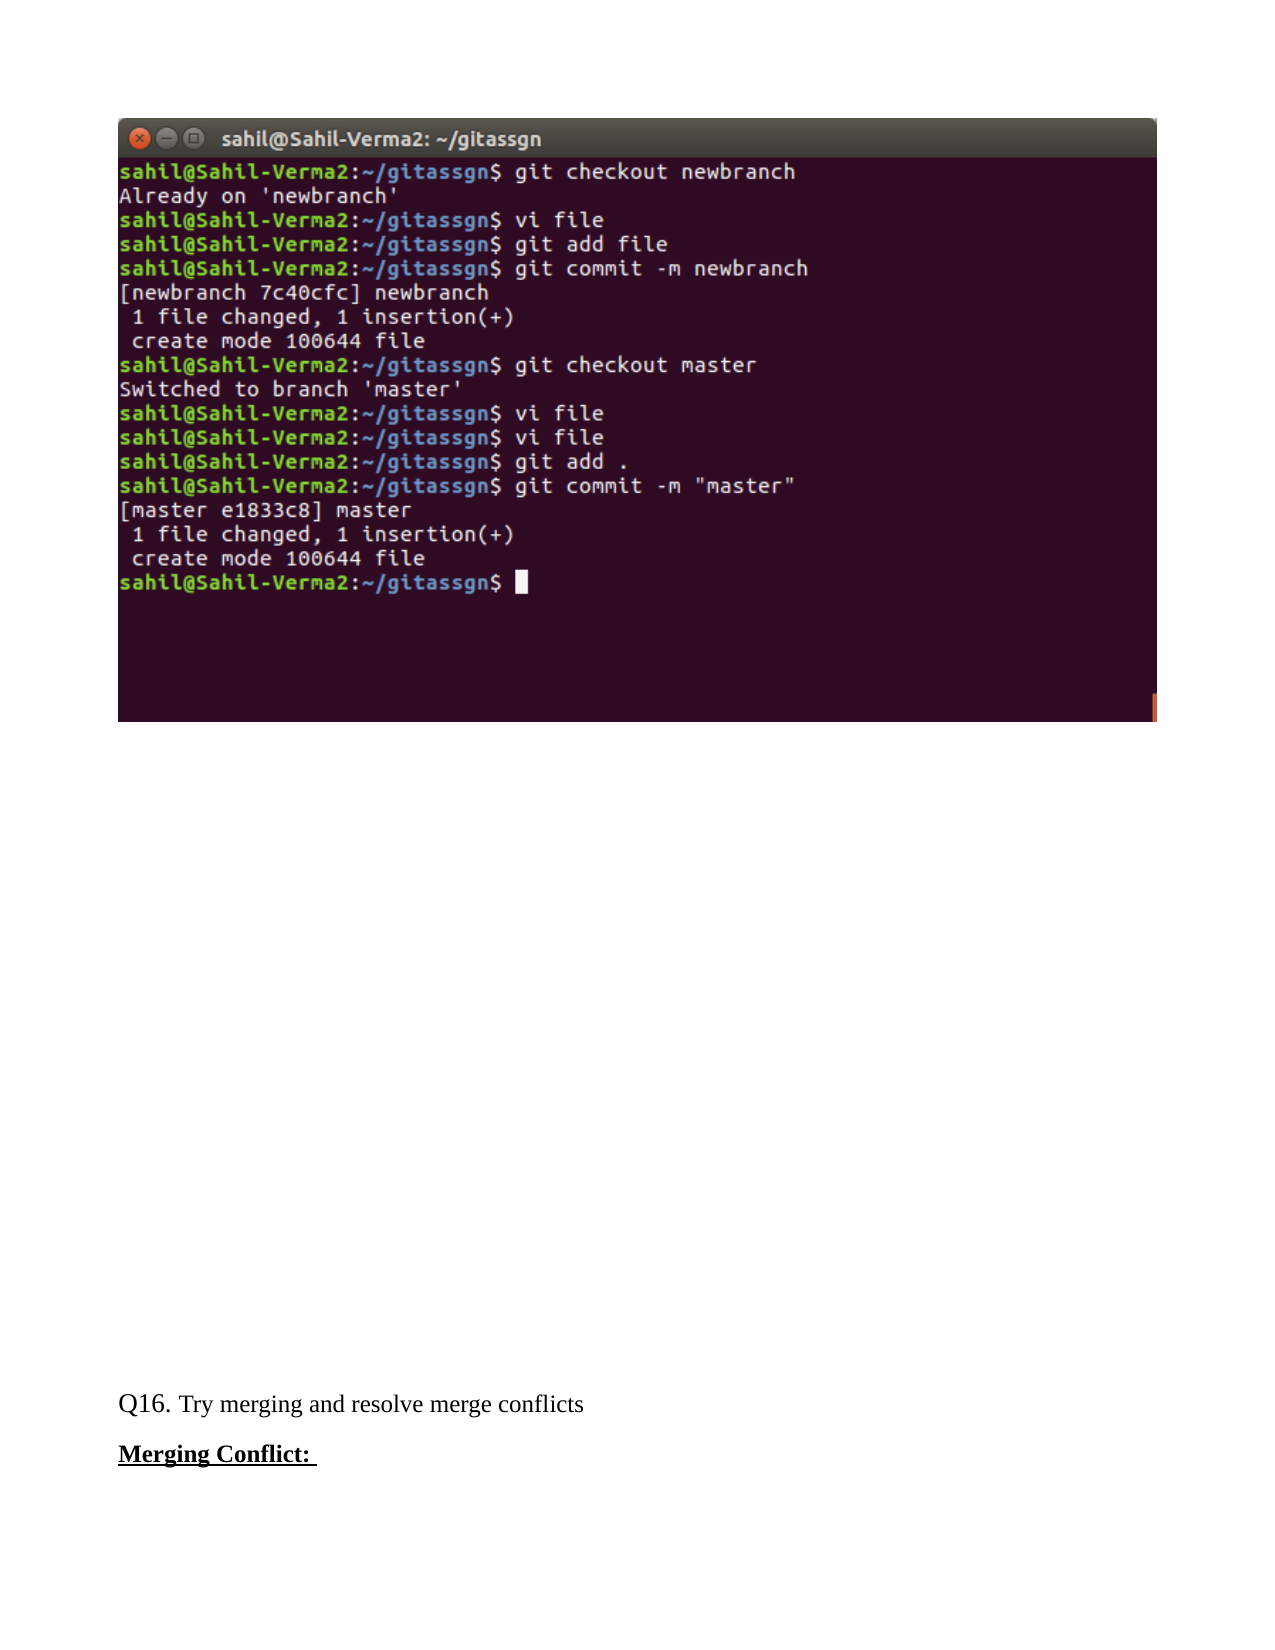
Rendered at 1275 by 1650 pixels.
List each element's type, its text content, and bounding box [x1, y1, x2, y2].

picture [118, 118, 1157, 722]
text Q16. Try merging and resolve merge conflicts [118, 1387, 1157, 1418]
text Merging Conflict: [118, 1439, 1157, 1468]
